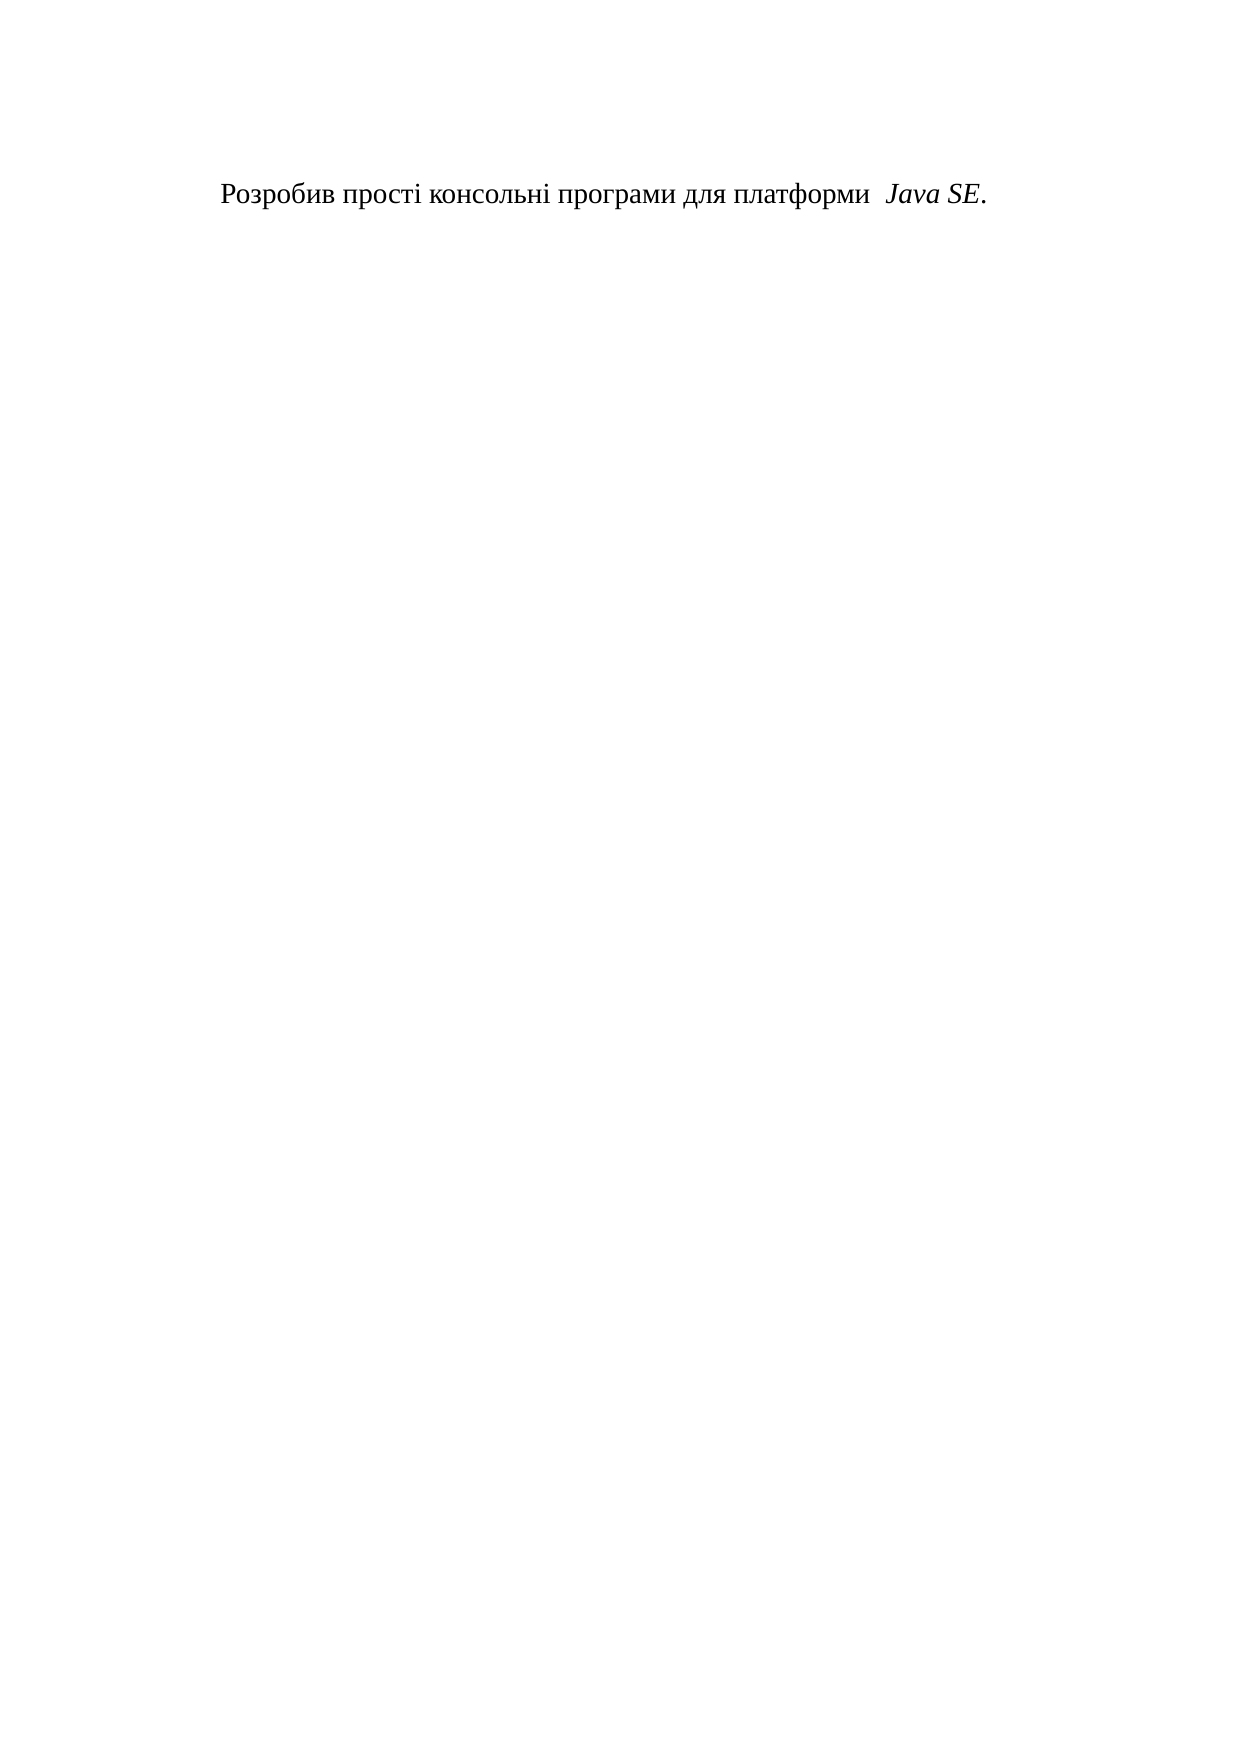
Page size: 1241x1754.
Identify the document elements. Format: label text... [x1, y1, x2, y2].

text Розробив прості консольні програми для платформи Java SE. [118, 176, 1122, 210]
